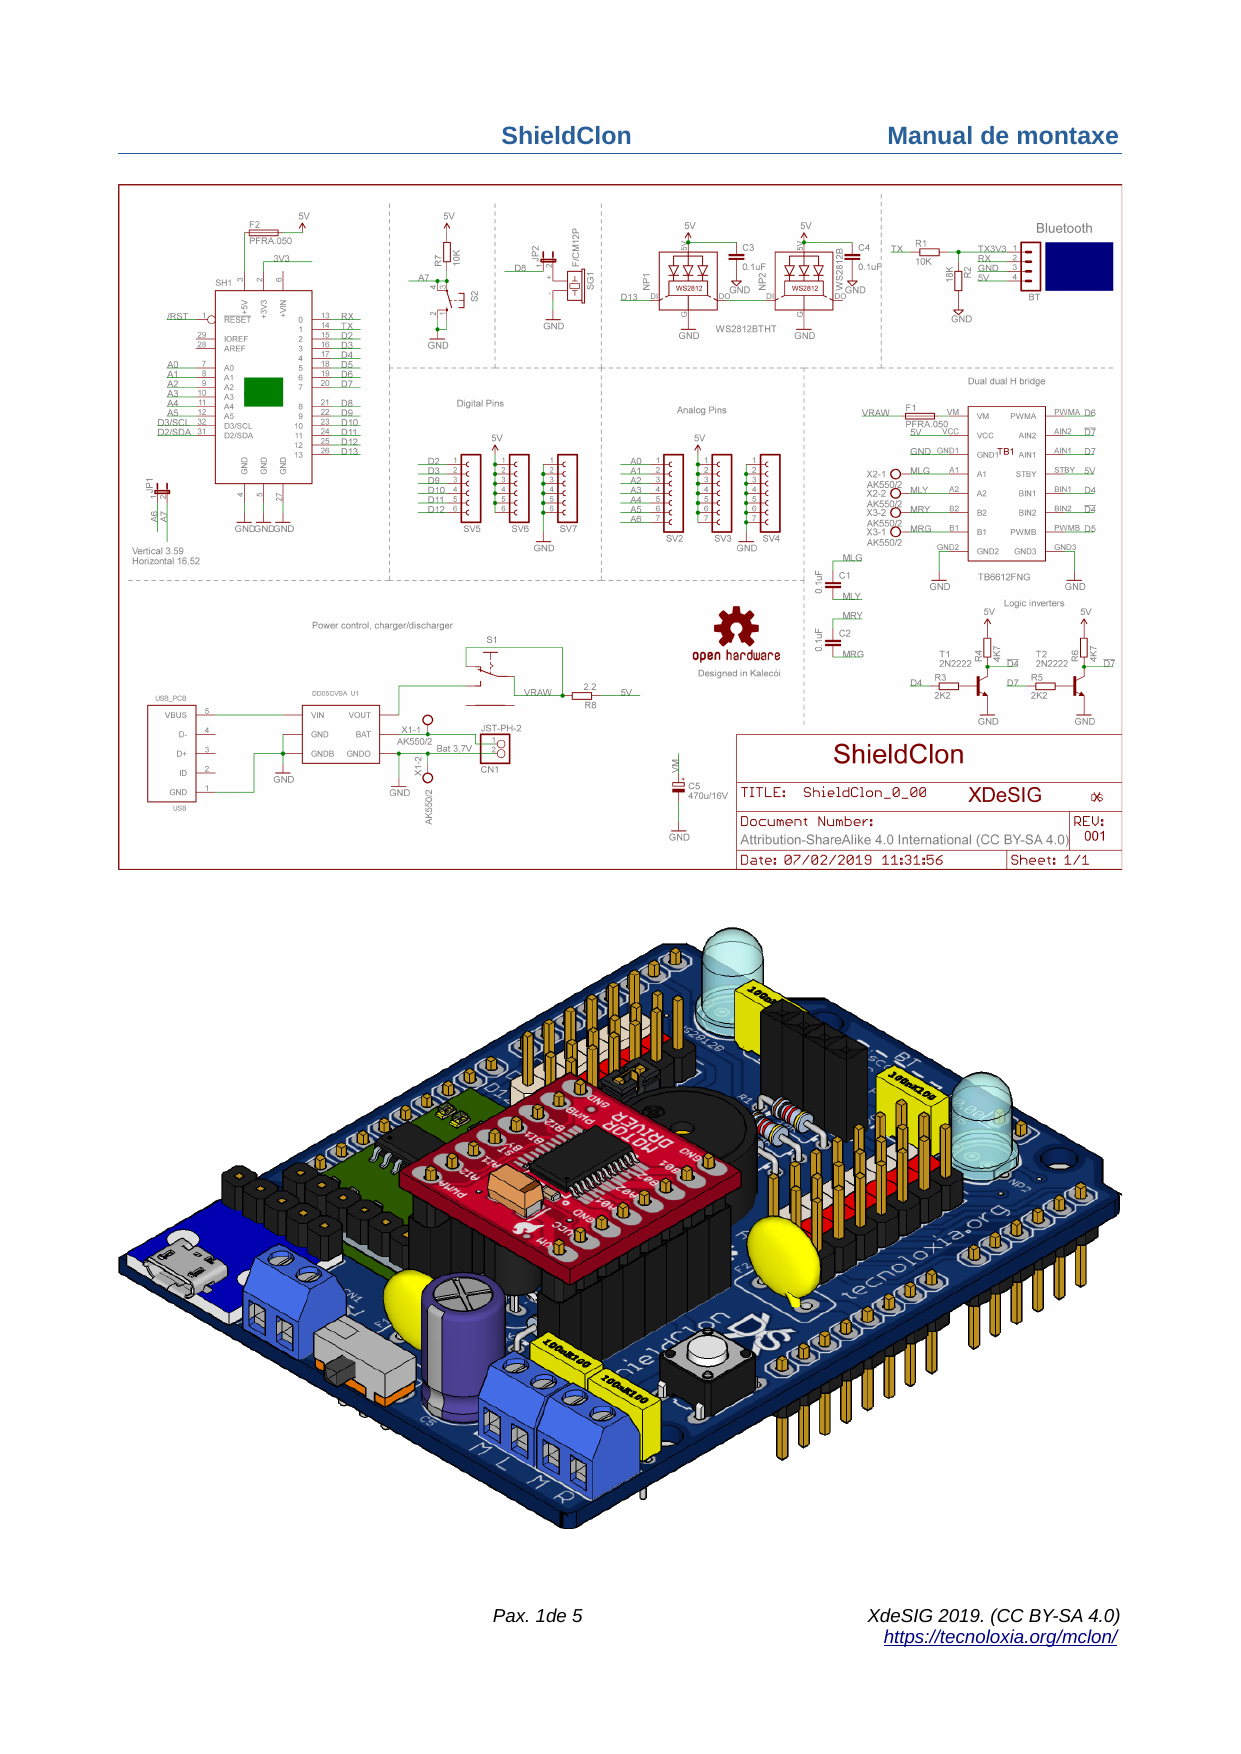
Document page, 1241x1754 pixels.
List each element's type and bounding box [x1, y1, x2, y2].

picture [118, 184, 1123, 870]
picture [118, 927, 1123, 1529]
